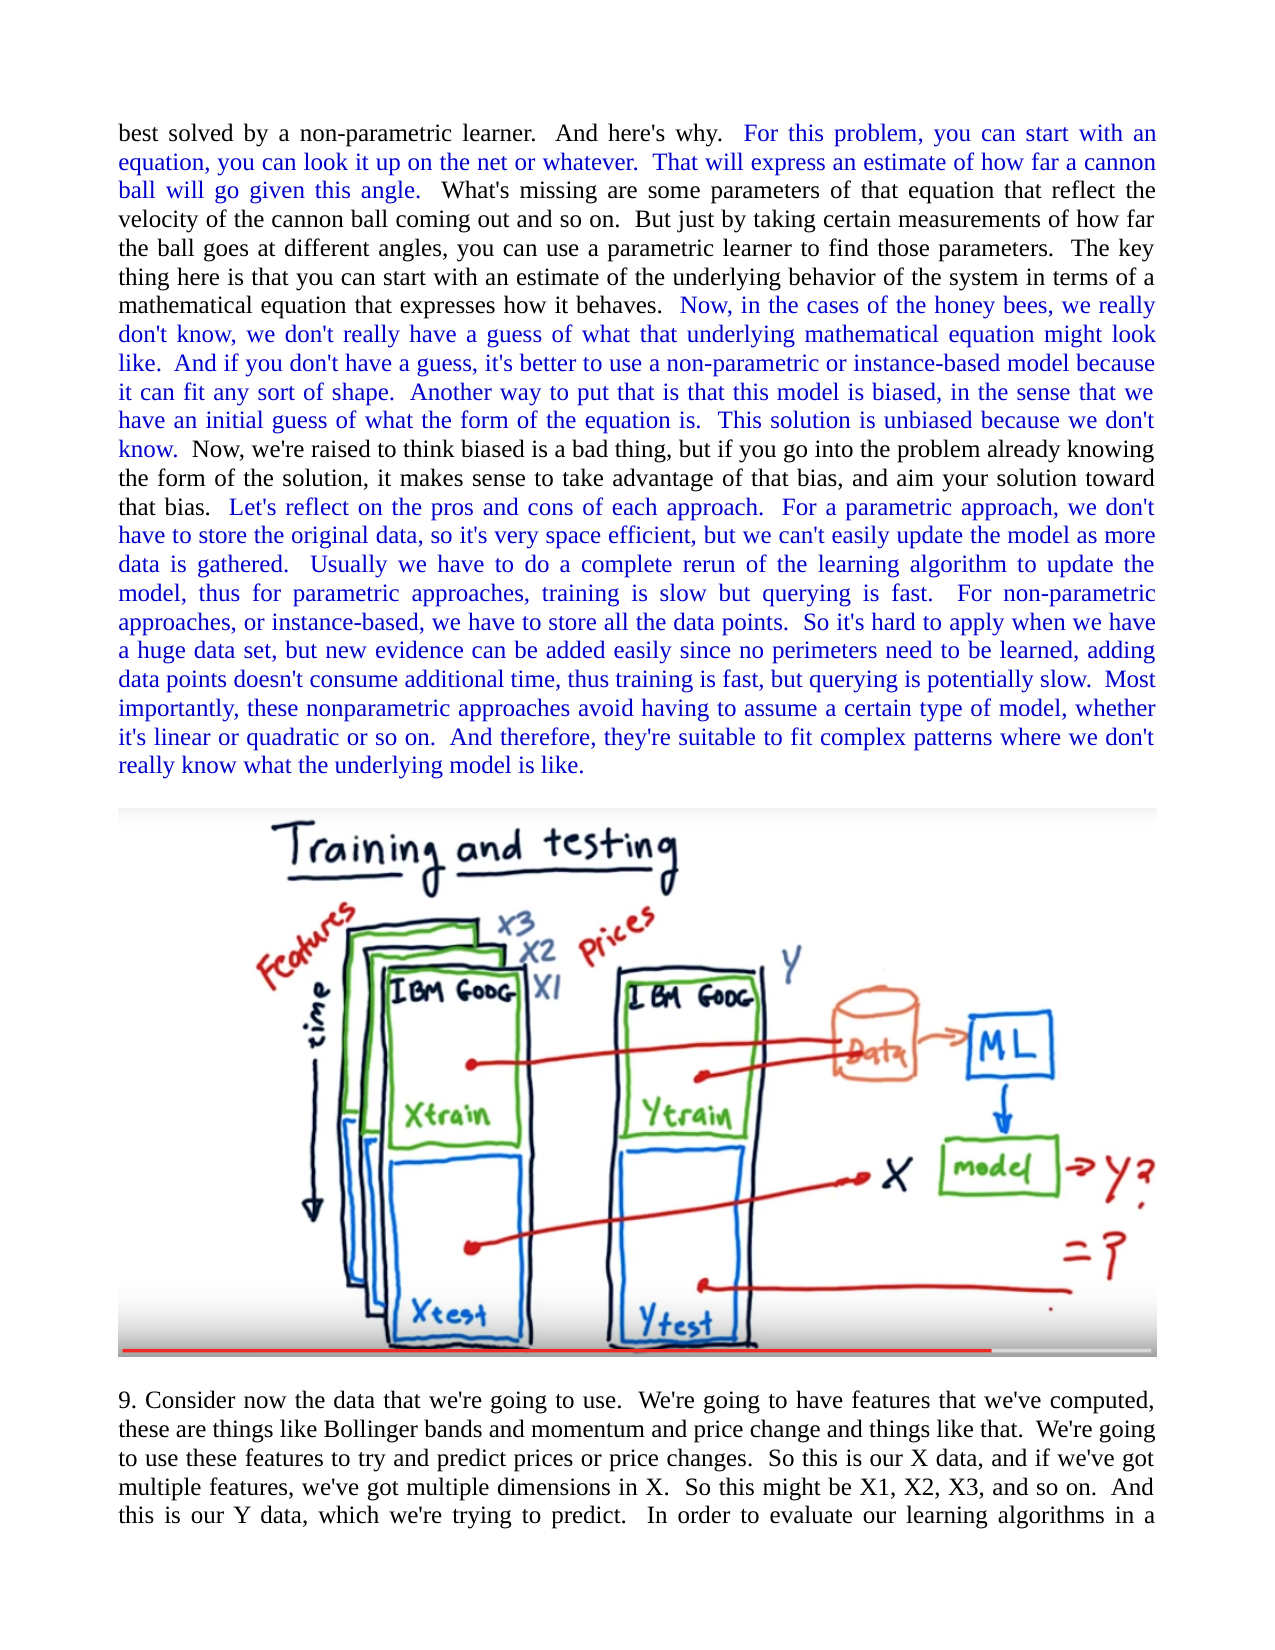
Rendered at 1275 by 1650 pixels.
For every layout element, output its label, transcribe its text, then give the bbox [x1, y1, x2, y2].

text best solved by a non-parametric learner. And here's why. For this problem, you can start with an equation, you can look it up on the net or whatever. That will express an estimate of how far a cannon ball will go given this angle. What's missing are some parameters of that equation that reflect the velocity of the cannon ball coming out and so on. But just by taking certain measurements of how far the ball goes at different angles, you can use a parametric learner to find those parameters. The key thing here is that you can start with an estimate of the underlying behavior of the system in terms of a mathematical equation that expresses how it behaves. Now, in the cases of the honey bees, we really don't know, we don't really have a guess of what that underlying mathematical equation might look like. And if you don't have a guess, it's better to use a non-parametric or instance-based model because it can fit any sort of shape. Another way to put that is that this model is biased, in the sense that we have an initial guess of what the form of the equation is. This solution is unbiased because we don't know. Now, we're raised to think biased is a bad thing, but if you go into the problem already knowing the form of the solution, it makes sense to take advantage of that bias, and aim your solution toward that bias. Let's reflect on the pros and cons of each approach. For a parametric approach, we don't have to store the original data, so it's very space efficient, but we can't easily update the model as more data is gathered. Usually we have to do a complete rerun of the learning algorithm to update the model, thus for parametric approaches, training is slow but querying is fast. For non-parametric approaches, or instance-based, we have to store all the data points. So it's hard to apply when we have a huge data set, but new evidence can be added easily since no perimeters need to be learned, adding data points doesn't consume additional time, thus training is fast, but querying is potentially slow. Most importantly, these nonparametric approaches avoid having to assume a certain type of model, whether it's linear or quadratic or so on. And therefore, they're suitable to fit complex patterns where we don't really know what the underlying model is like. [118, 118, 1157, 779]
picture [118, 808, 1157, 1357]
text 9. Consider now the data that we're going to use. We're going to have features that we've computed, these are things like Bollinger bands and momentum and price change and things like that. We're going to use these features to try and predict prices or price changes. So this is our X data, and if we've got multiple features, we've got multiple dimensions in X. So this might be X1, X2, X3, and so on. And this is our Y data, which we're trying to predict. In order to evaluate our learning algorithms in a [118, 1385, 1157, 1529]
